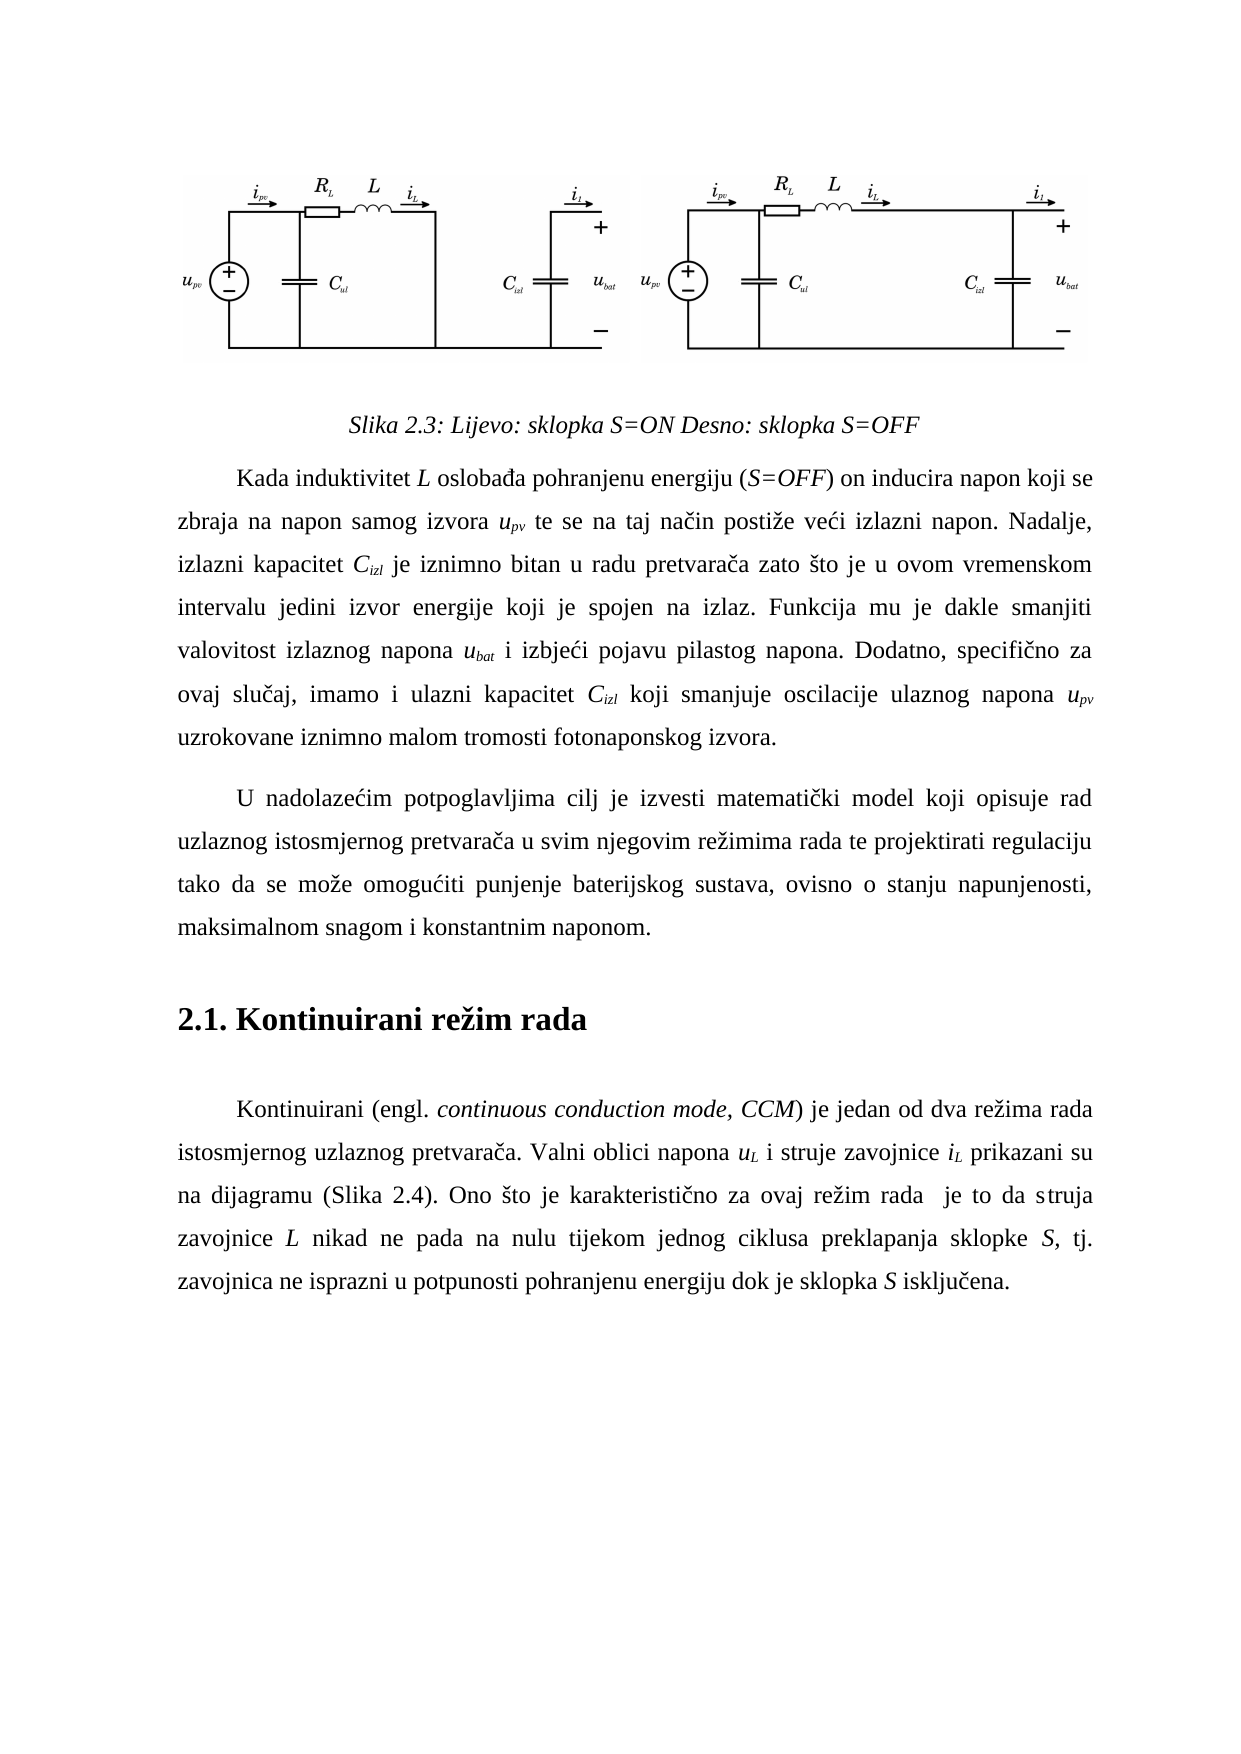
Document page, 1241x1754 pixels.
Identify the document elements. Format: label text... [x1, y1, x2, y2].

text Kada induktivitet L oslobađa pohranjenu energiju (S=OFF) on inducira napon koji se zbraja na napon samog izvora upv te se na taj način postiže veći izlazni napon. Nadalje, izlazni kapacitet Cizl je iznimno bitan u radu pretvarača zato što je u ovom vremenskom intervalu jedini izvor energije koji je spojen na izlaz. Funkcija mu je dakle smanjiti valovitost izlaznog napona ubat i izbjeći pojavu pilastog napona. Dodatno, specifično za ovaj slučaj, imamo i ulazni kapacitet Cizl koji smanjuje oscilacije ulaznog napona upv uzrokovane iznimno malom tromosti fotonaponskog izvora. [177, 463, 1093, 751]
table_header [635, 170, 1093, 397]
picture [182, 175, 630, 363]
table_header [177, 170, 635, 397]
subtitle Kontinuirani režim rada [177, 999, 1093, 1037]
text Slika 2.3: Lijevo: sklopka S=ON Desno: sklopka S=OFF [177, 410, 1093, 438]
text U nadolazećim potpoglavljima cilj je izvesti matematički model koji opisuje rad uzlaznog istosmjernog pretvarača u svim njegovim režimima rada te projektirati regulaciju tako da se može omogućiti punjenje baterijskog sustava, ovisno o stanju napunjenosti, maksimalnom snagom i konstantnim naponom. [177, 783, 1093, 941]
text Kontinuirani (engl. continuous conduction mode, CCM) je jedan od dva režima rada istosmjernog uzlaznog pretvarača. Valni oblici napona uL i struje zavojnice iL prikazani su na dijagramu (Slika 2.4). Ono što je karakteristično za ovaj režim rada je to da struja zavojnice L nikad ne pada na nulu tijekom jednog ciklusa preklapanja sklopke S, tj. zavojnica ne isprazni u potpunosti pohranjenu energiju dok je sklopka S isključena. [177, 1094, 1093, 1295]
picture [640, 175, 1088, 363]
